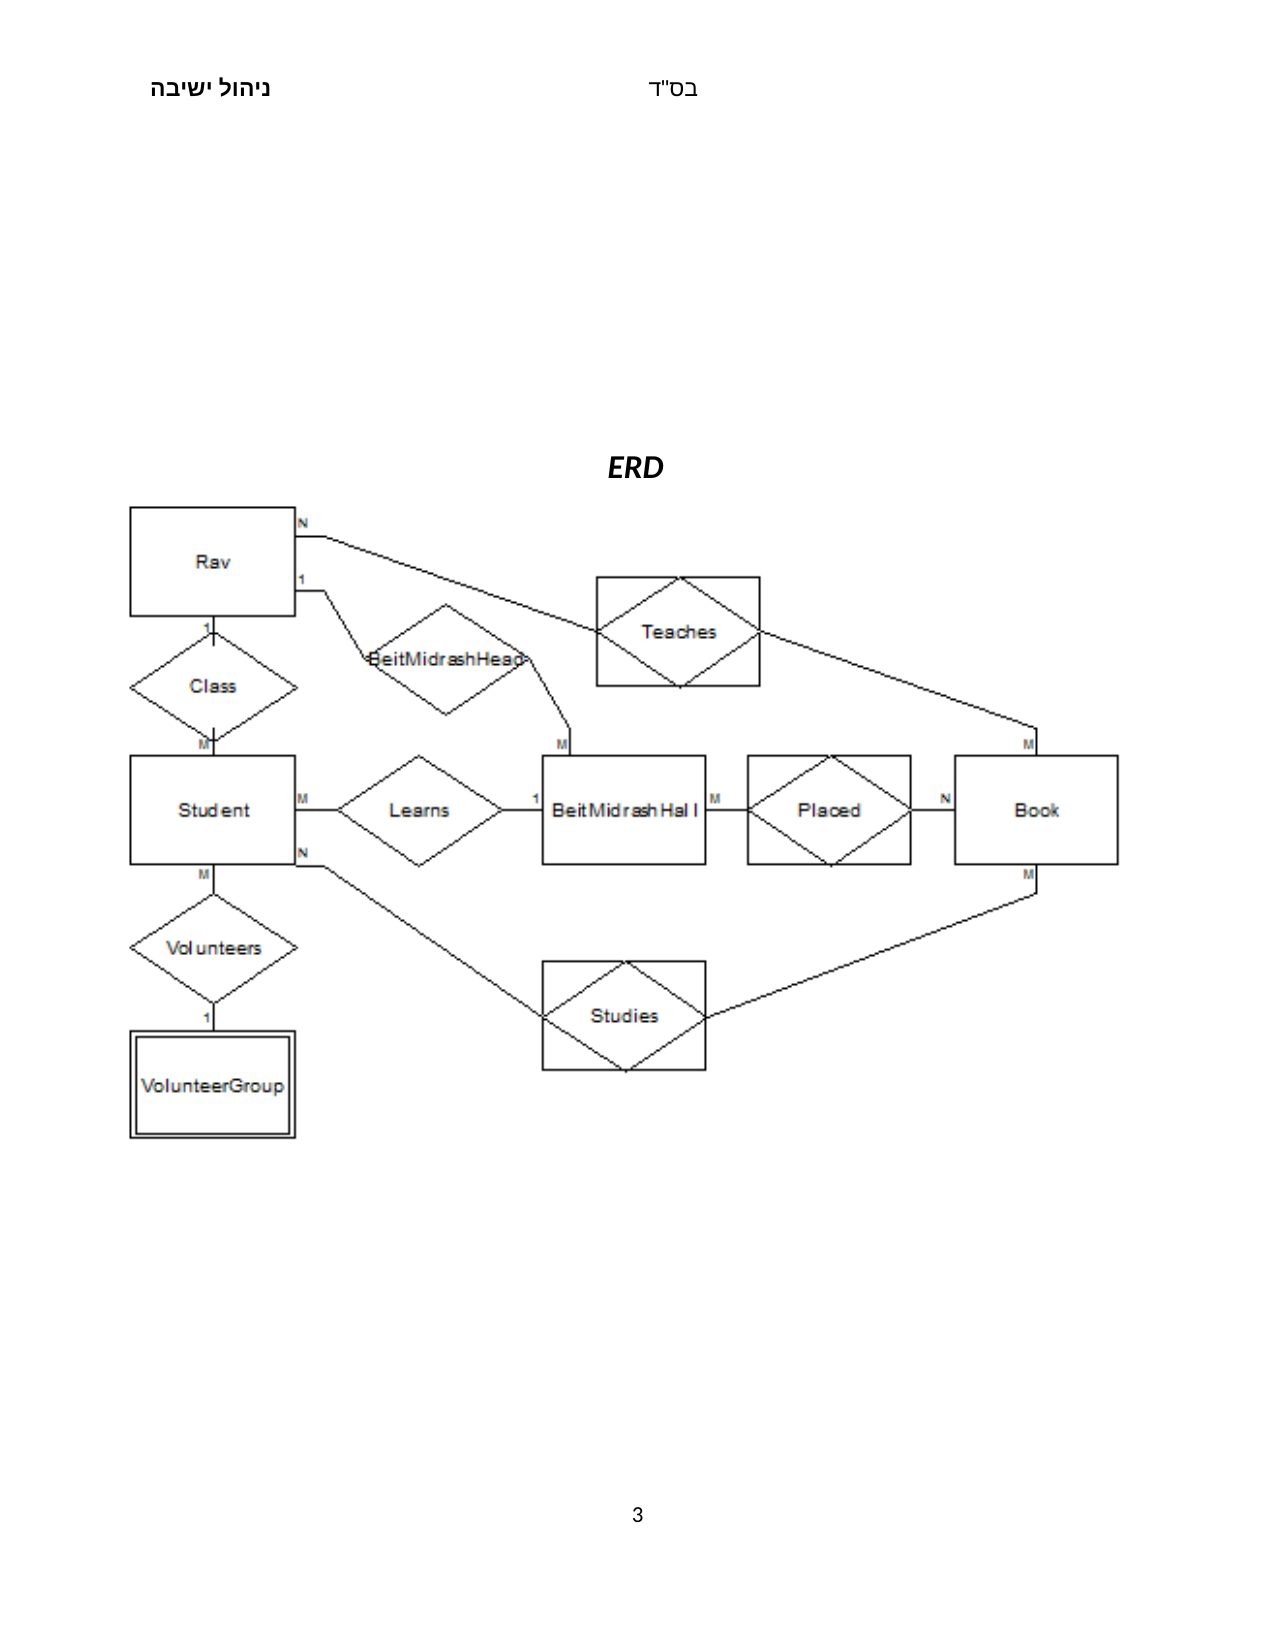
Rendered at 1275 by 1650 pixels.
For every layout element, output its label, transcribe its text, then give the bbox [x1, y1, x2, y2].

text ERD [150, 446, 1125, 486]
